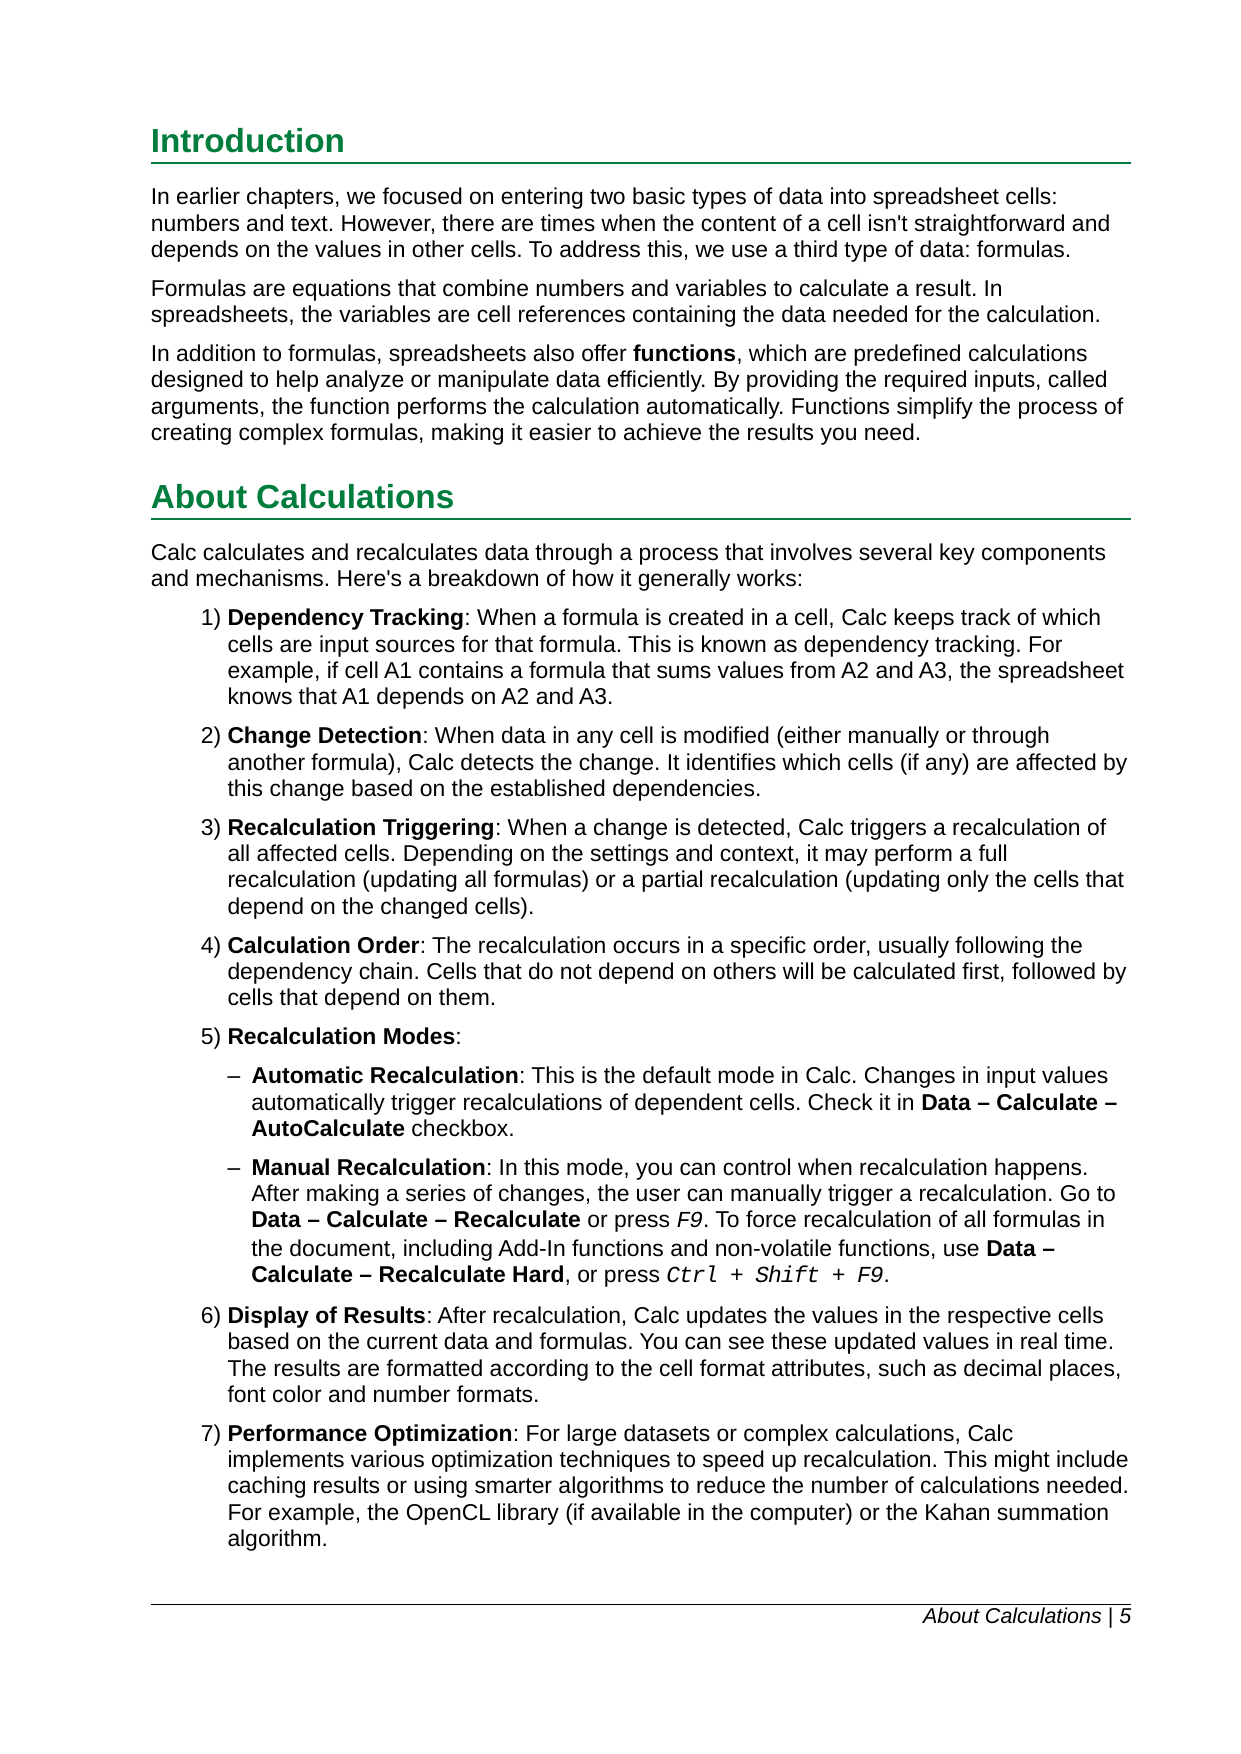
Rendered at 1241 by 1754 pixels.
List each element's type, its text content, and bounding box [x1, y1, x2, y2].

subtitle About Calculations [151, 477, 1131, 518]
list Automatic Recalculation: This is the default mode in Calc. Changes in input values automatically trigger recalculations of dependent cells. Check it in Data – Calculate – AutoCalculate checkbox. [227, 1062, 1131, 1141]
text In earlier chapters, we focused on entering two basic types of data into spreadsheet cells: numbers and text. However, there are times when the content of a cell isn't straightforward and depends on the values in other cells. To address this, we use a third type of data: formulas. [151, 183, 1131, 262]
list Change Detection: When data in any cell is modified (either manually or through another formula), Calc detects the change. It identifies which cells (if any) are affected by this change based on the established dependencies. [227, 722, 1131, 801]
list Manual Recalculation: In this mode, you can control when recalculation happens. After making a series of changes, the user can manually trigger a recalculation. Go to Data – Calculate – Recalculate or press F9. To force recalculation of all formulas in the document, including Add-In functions and non-volatile functions, use Data – Calculate – Recalculate Hard, or press Ctrl + Shift + F9. [227, 1154, 1131, 1289]
list Display of Results: After recalculation, Calc updates the values in the respective cells based on the current data and formulas. You can see these updated values in real time. The results are formatted according to the cell format attributes, such as decimal places, font color and number formats. [227, 1302, 1131, 1407]
list Recalculation Modes: [227, 1023, 1131, 1049]
text In addition to formulas, spreadsheets also offer functions, which are predefined calculations designed to help analyze or manipulate data efficiently. By providing the required inputs, called arguments, the function performs the calculation automatically. Functions simplify the process of creating complex formulas, making it easier to achieve the results you need. [151, 340, 1131, 446]
list Performance Optimization: For large datasets or complex calculations, Calc implements various optimization techniques to speed up recalculation. This might include caching results or using smarter algorithms to reduce the number of calculations needed. For example, the OpenCL library (if available in the computer) or the Kahan summation algorithm. [227, 1420, 1131, 1552]
list Calc calculates and recalculates data through a process that involves several key components and mechanisms. Here's a breakdown of how it generally works: [151, 539, 1131, 592]
subtitle Introduction [151, 121, 1131, 162]
text Formulas are equations that combine numbers and variables to calculate a result. In spreadsheets, the variables are cell references containing the data needed for the calculation. [151, 275, 1131, 328]
list Calculation Order: The recalculation occurs in a specific order, usually following the dependency chain. Cells that do not depend on others will be calculated first, followed by cells that depend on them. [227, 932, 1131, 1011]
list Recalculation Triggering: When a change is detected, Calc triggers a recalculation of all affected cells. Depending on the settings and context, it may perform a full recalculation (updating all formulas) or a partial recalculation (updating only the cells that depend on the changed cells). [227, 814, 1131, 919]
list Dependency Tracking: When a formula is created in a cell, Calc keeps track of which cells are input sources for that formula. This is known as dependency tracking. For example, if cell A1 contains a formula that sums values from A2 and A3, the spreadsheet knows that A1 depends on A2 and A3. [227, 604, 1131, 710]
